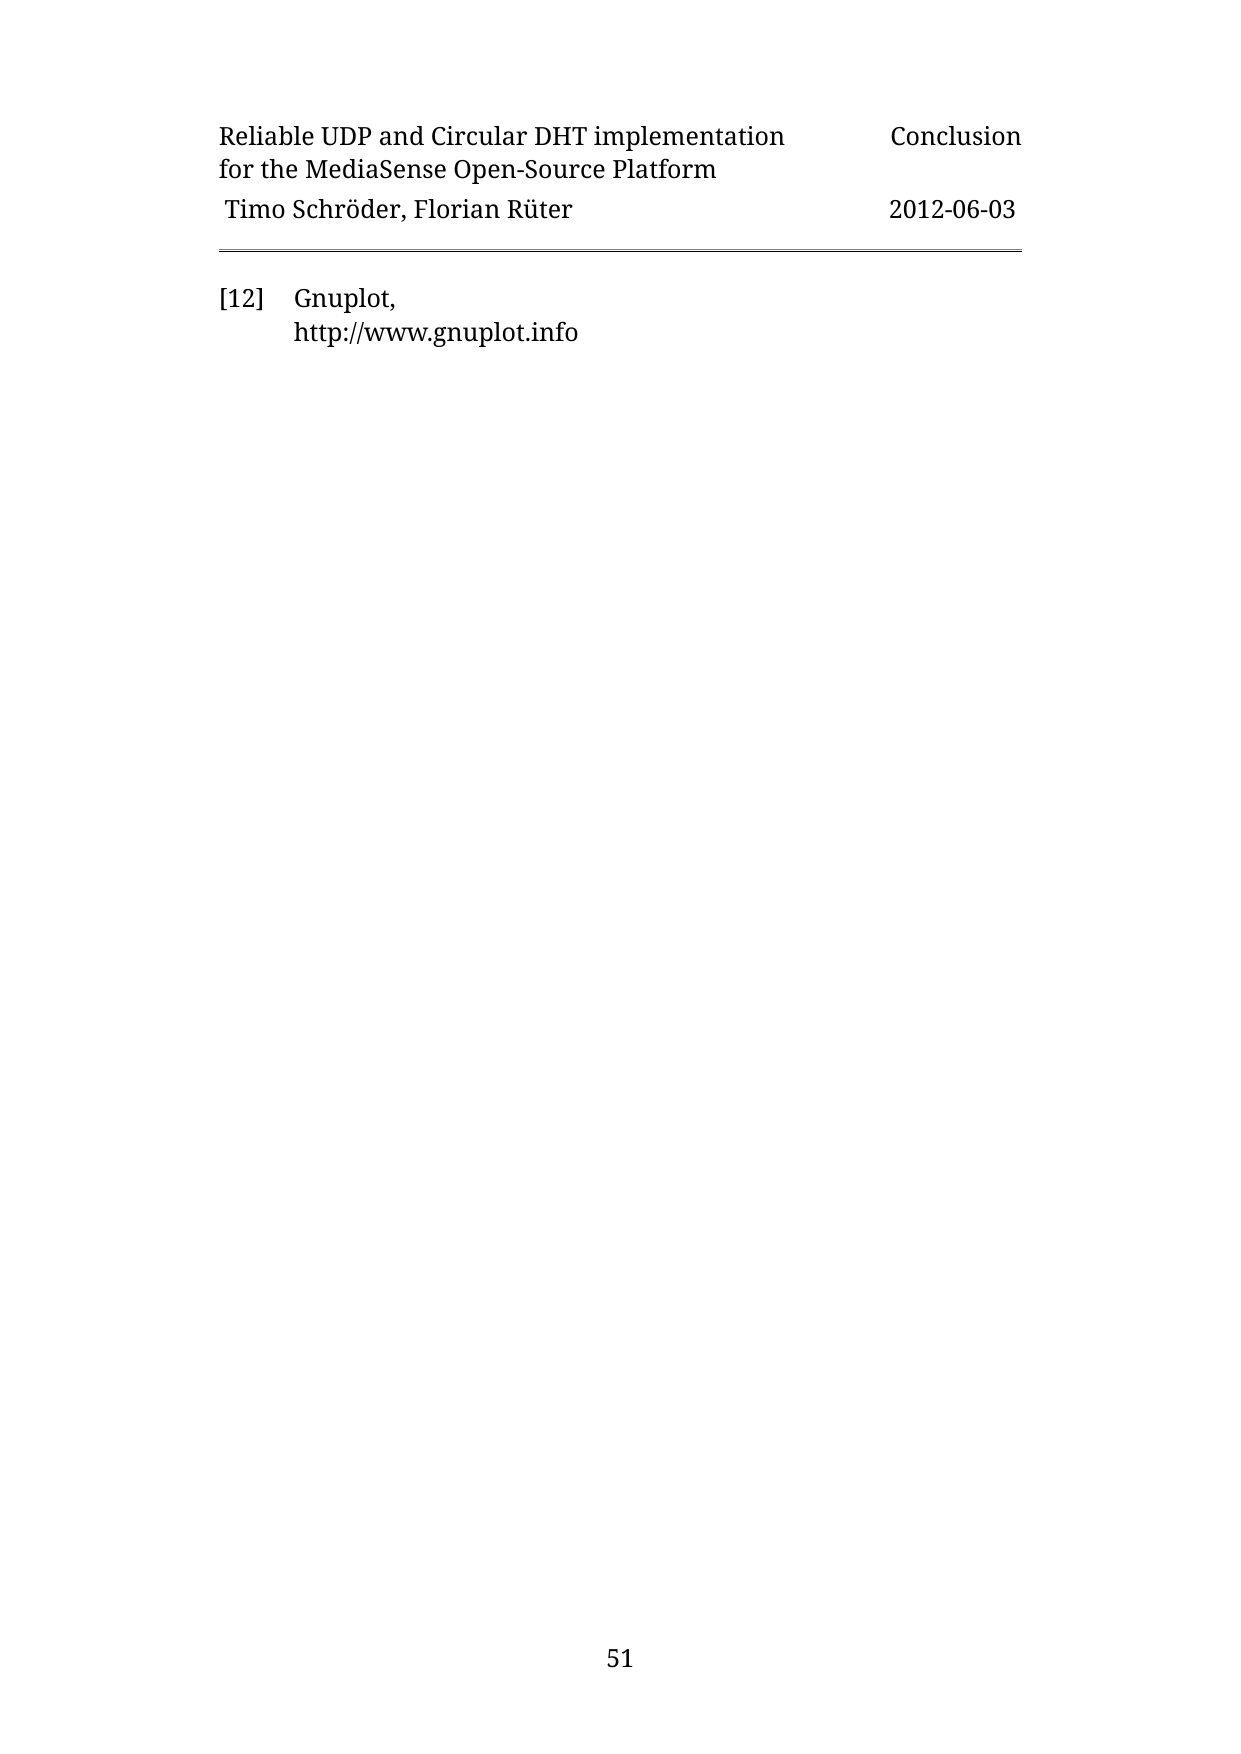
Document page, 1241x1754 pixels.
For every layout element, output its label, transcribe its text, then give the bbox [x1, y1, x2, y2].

list Gnuplot, http://www.gnuplot.info [218, 281, 1022, 349]
